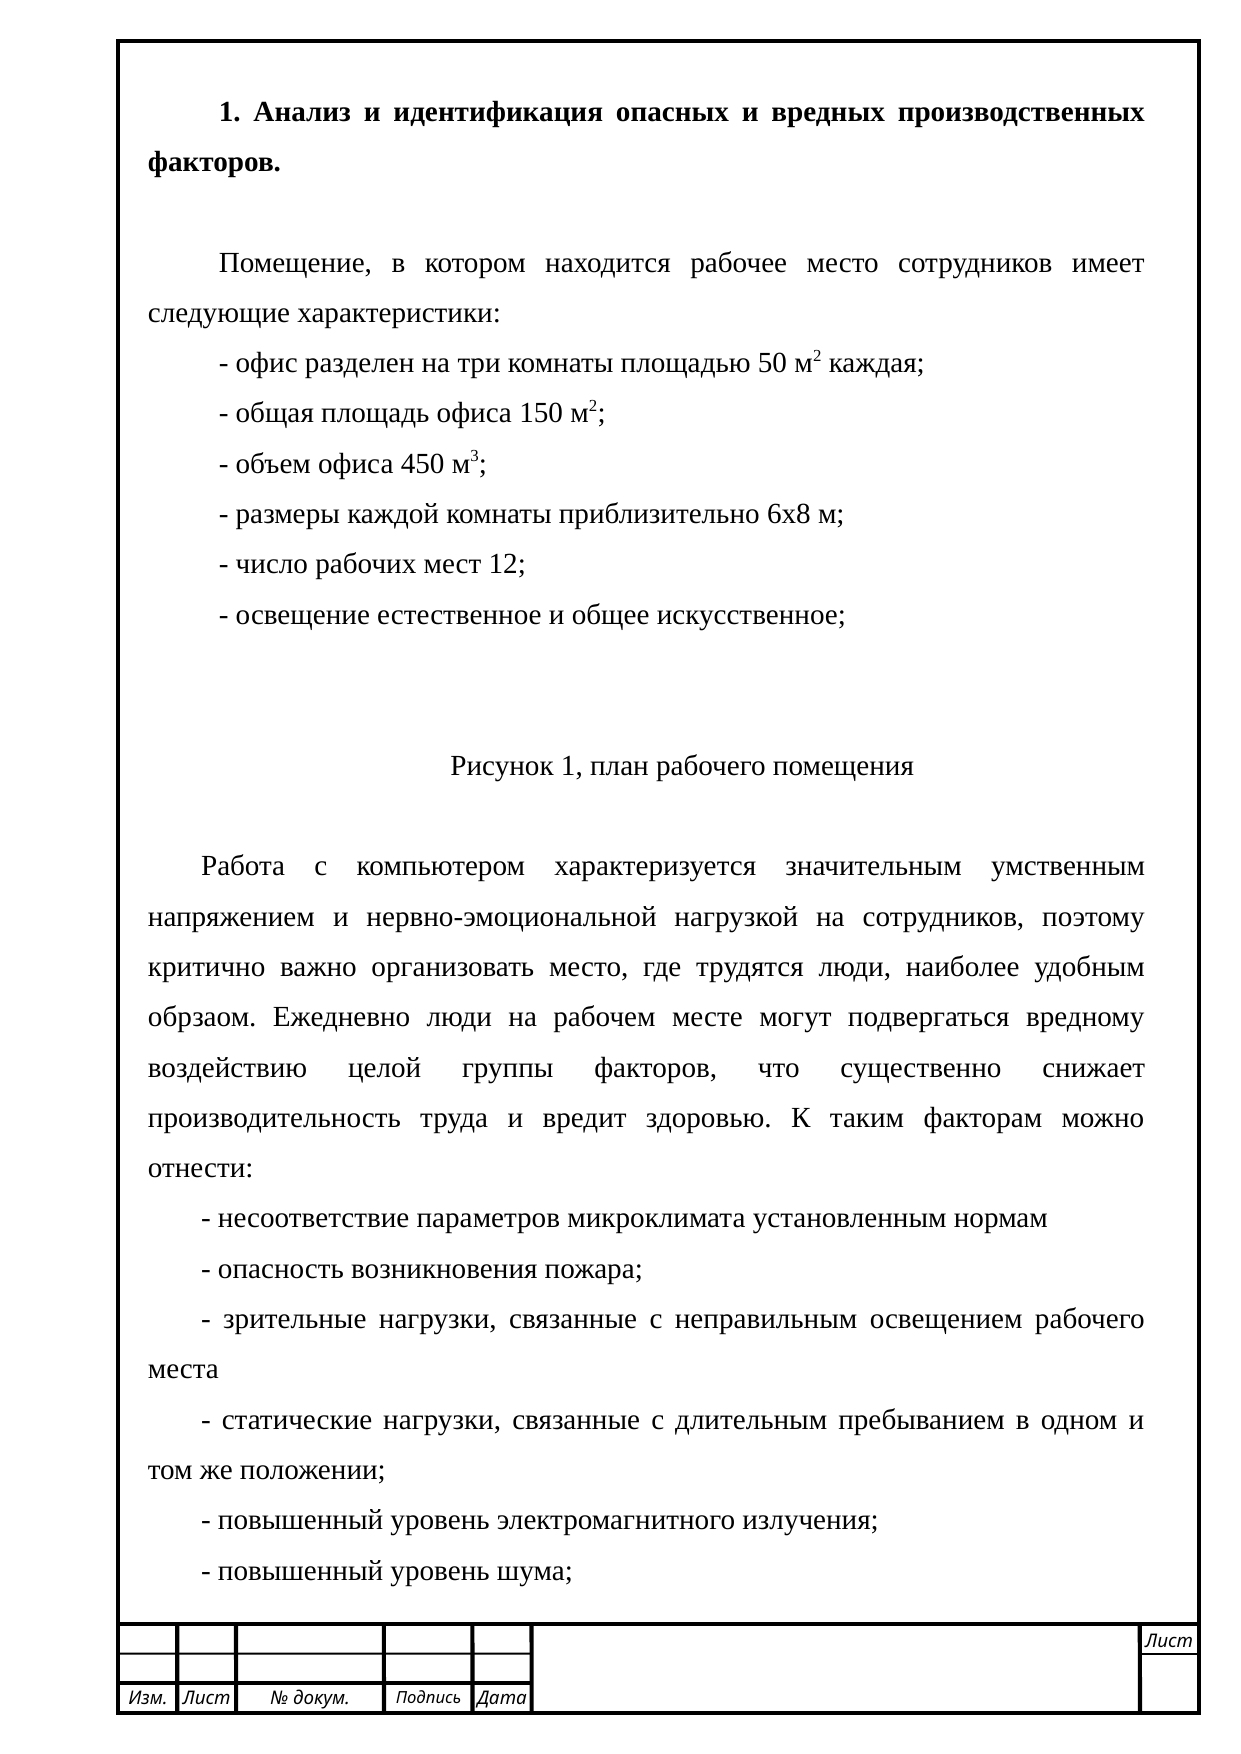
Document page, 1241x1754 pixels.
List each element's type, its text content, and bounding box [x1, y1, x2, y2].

text - статические нагрузки, связанные с длительным пребыванием в одном и том же положении; [148, 1402, 1146, 1486]
text - число рабочих мест 12; [148, 547, 1146, 580]
text - повышенный уровень шума; [148, 1553, 1146, 1586]
text - зрительные нагрузки, связанные с неправильным освещением рабочего места [148, 1301, 1146, 1385]
text - офис разделен на три комнаты площадью 50 м2 каждая; [148, 345, 1146, 379]
text Помещение, в котором находится рабочее место сотрудников имеет следующие характеристики: [148, 245, 1146, 328]
text - общая площадь офиса 150 м2; [148, 396, 1146, 429]
text - повышенный уровень электромагнитного излучения; [148, 1502, 1146, 1536]
text - освещение естественное и общее искусственное; [148, 597, 1146, 630]
text Работа с компьютером характеризуется значительным умственным напряжением и нервно-эмоциональной нагрузкой на сотрудников, поэтому критично важно организовать место, где трудятся люди, наиболее удобным обрзаом. Ежедневно люди на рабочем месте могут подвергаться вредному воздействию целой группы факторов, что существенно снижает производительность труда и вредит здоровью. К таким факторам можно отнести: [148, 848, 1146, 1184]
text 1. Анализ и идентификация опасных и вредных производственных факторов. [148, 94, 1146, 178]
text Рисунок 1, план рабочего помещения [148, 748, 1146, 781]
text - размеры каждой комнаты приблизительно 6х8 м; [148, 496, 1146, 530]
text - объем офиса 450 м3; [148, 446, 1146, 479]
text - опасность возникновения пожара; [148, 1251, 1146, 1284]
text - несоответствие параметров микроклимата установленным нормам [148, 1201, 1146, 1234]
